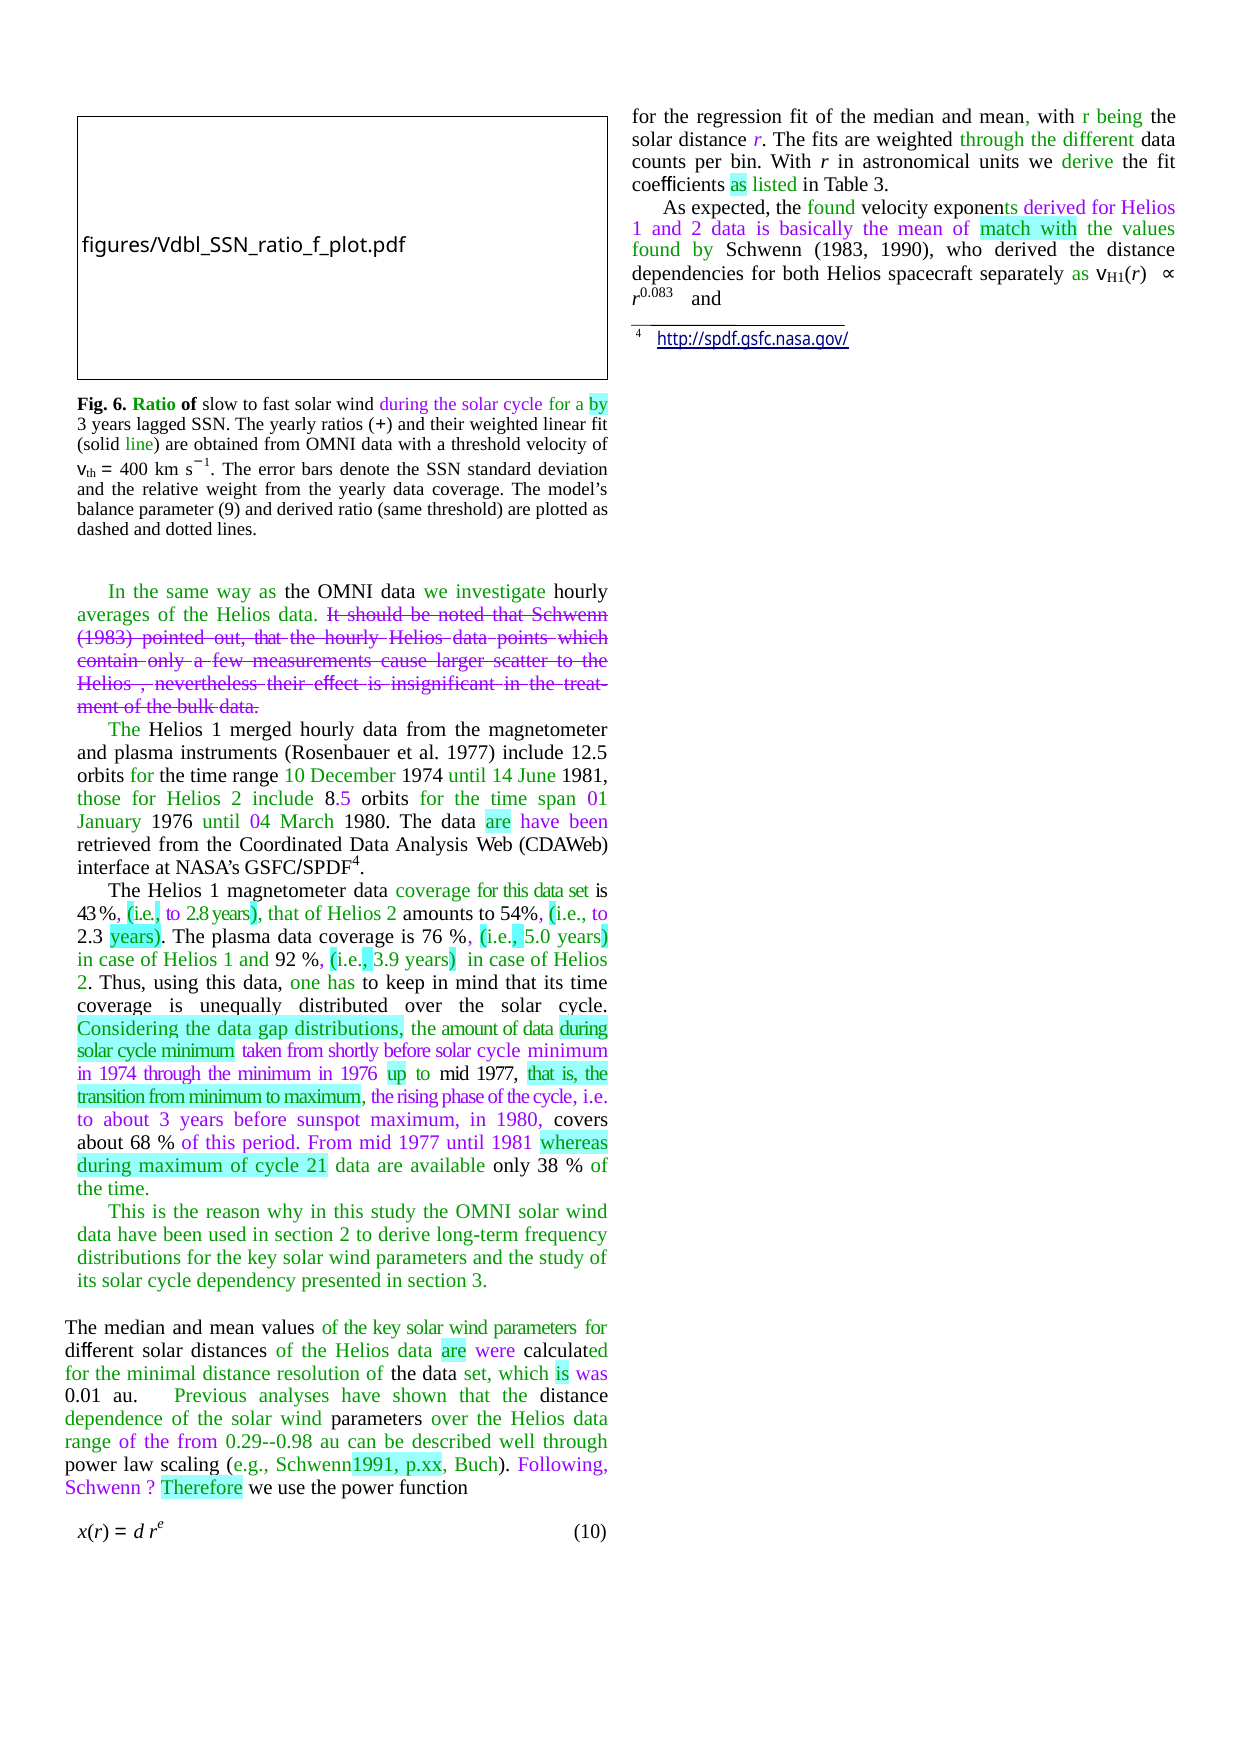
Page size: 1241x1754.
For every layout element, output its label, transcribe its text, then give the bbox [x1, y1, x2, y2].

text The Helios 1 merged hourly data from the magnetometer and plasma instruments (Rosenbauer et al. 1977) include 12.5 orbits for the time range 10 December 1974 until 14 June 1981, those for Helios 2 include 8.5 orbits for the time span 01 January 1976 until 04 March 1980. The data are have been retrieved from the Coordinated Data Analysis Web (CDAWeb) interface at NASA’s GSFC/SPDF4. [77, 718, 608, 879]
text The median and mean values of the key solar wind parameters for different solar distances of the Helios data are were calculated for the minimal distance resolution of the data set, which is was 0.01 au. Previous analyses have shown that the distance dependence of the solar wind parameters over the Helios data range of the from 0.29--0.98 au can be described well through power law scaling (e.g., Schwenn1991, p.xx, Buch). Following, Schwenn ? Therefore we use the power function [64, 1316, 608, 1499]
text x(r) = d re (10) [78, 1515, 608, 1543]
text figures/Vdbl_SSN_ratio_f_plot.pdf [82, 231, 608, 259]
text The Helios 1 magnetometer data coverage for this data set is 43 %, (i.e., to 2.8 years), that of Helios 2 amounts to 54%, (i.e., to 2.3 years). The plasma data coverage is 76 %, (i.e., 5.0 years) in case of Helios 1 and 92 %, (i.e., 3.9 years) in case of Helios 2. Thus, using this data, one has to keep in mind that its time coverage is unequally distributed over the solar cycle. Considering the data gap distributions, the amount of data during solar cycle minimum taken from shortly before solar cycle minimum in 1974 through the minimum in 1976 up to mid 1977, that is, the transition from minimum to maximum, the rising phase of the cycle, i.e. to about 3 years before sunspot maximum, in 1980, covers about 68 % of this period. From mid 1977 until 1981 whereas during maximum of cycle 21 data are available only 38 % of the time. [77, 879, 608, 1200]
text Fig. 6. Ratio of slow to fast solar wind during the solar cycle for a by 3 years lagged SSN. The yearly ratios (+) and their weighted linear fit (solid line) are obtained from OMNI data with a threshold velocity of vth = 400 km s−1. The error bars denote the SSN standard deviation and the relative weight from the yearly data coverage. The model’s balance parameter (9) and derived ratio (same threshold) are plotted as dashed and dotted lines. [77, 395, 608, 539]
text for the regression fit of the median and mean, with r being the solar distance r. The fits are weighted through the different data counts per bin. With r in astronomical units we derive the fit coefficients as listed in Table 3. [632, 105, 1176, 196]
text 4 http://spdf.gsfc.nasa.gov/ [636, 326, 1176, 351]
text This is the reason why in this study the OMNI solar wind data have been used in section 2 to derive long-term frequency distributions for the key solar wind parameters and the study of its solar cycle dependency presented in section 3. [77, 1200, 608, 1292]
text As expected, the found velocity exponents derived for Helios 1 and 2 data is basically the mean of match with the values found by Schwenn (1983, 1990), who derived the distance dependencies for both Helios spacecraft separately as vH1(r) ∝ r0.083 and [632, 198, 1176, 310]
text In the same way as the OMNI data we investigate hourly averages of the Helios data. It should be noted that Schwenn (1983) pointed out, that the hourly Helios data points which contain only a few measurements cause larger scatter to the Helios , nevertheless their effect is insignificant in the treat- ment of the bulk data. [77, 580, 608, 718]
